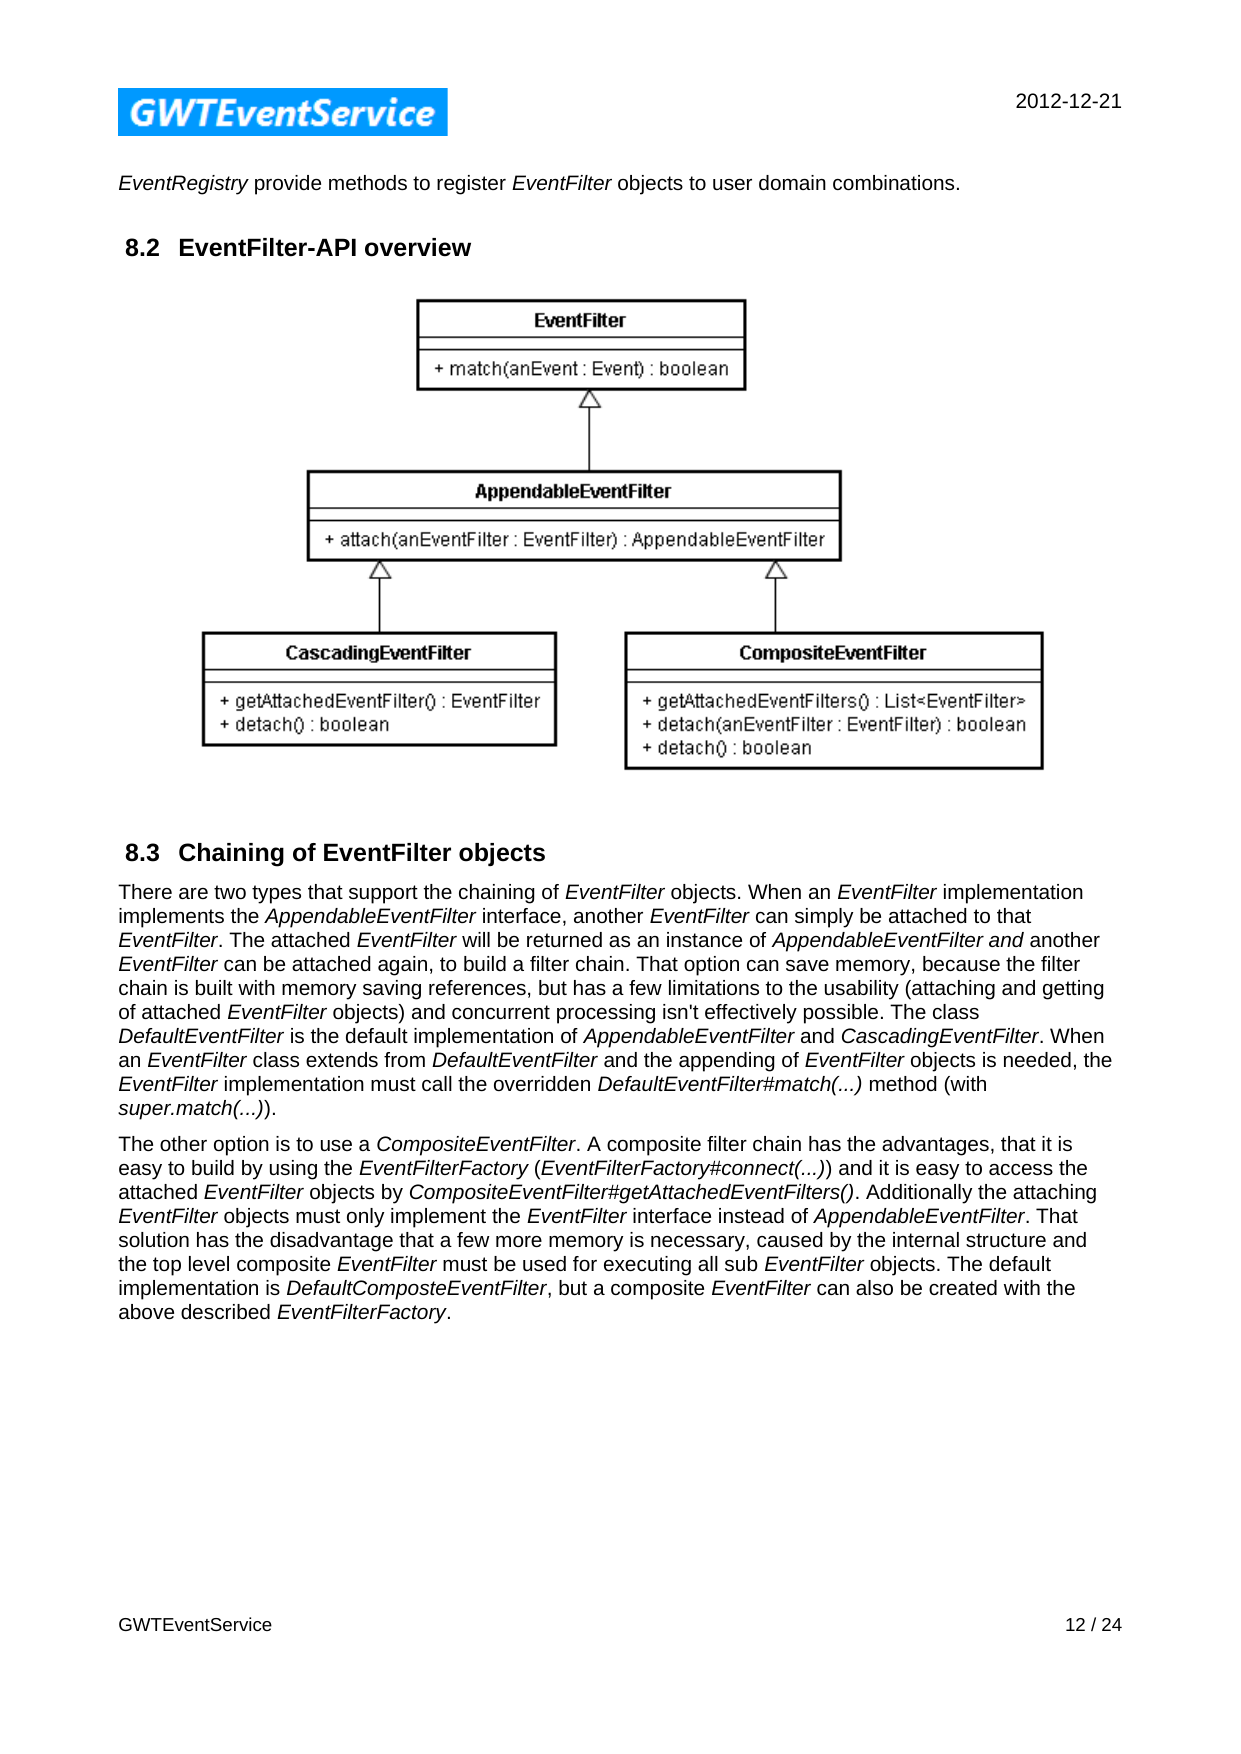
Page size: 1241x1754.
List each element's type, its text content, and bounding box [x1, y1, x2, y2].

text There are two types that support the chaining of EventFilter objects. When an EventFilter implementation implements the AppendableEventFilter interface, another EventFilter can simply be attached to that EventFilter. The attached EventFilter will be returned as an instance of AppendableEventFilter and another EventFilter can be attached again, to build a filter chain. That option can save memory, because the filter chain is built with memory saving references, but has a few limitations to the usability (attaching and getting of attached EventFilter objects) and concurrent processing isn't effectively possible. The class DefaultEventFilter is the default implementation of AppendableEventFilter and CascadingEventFilter. When an EventFilter class extends from DefaultEventFilter and the appending of EventFilter objects is needed, the EventFilter implementation must call the overridden DefaultEventFilter#match(...) method (with super.match(...)). [118, 880, 1122, 1119]
subtitle EventFilter-API overview [118, 233, 1122, 261]
subtitle Chaining of EventFilter objects [118, 838, 1122, 867]
picture [118, 88, 448, 136]
text The other option is to use a CompositeEventFilter. A composite filter chain has the advantages, that it is easy to build by using the EventFilterFactory (EventFilterFactory#connect(...)) and it is easy to access the attached EventFilter objects by CompositeEventFilter#getAttachedEventFilters(). Additionally the attaching EventFilter objects must only implement the EventFilter interface instead of AppendableEventFilter. That solution has the disadvantage that a few more memory is necessary, caused by the internal structure and the top level composite EventFilter must be used for executing all sub EventFilter objects. The default implementation is DefaultComposteEventFilter, but a composite EventFilter can also be created with the above described EventFilterFactory. [118, 1132, 1122, 1323]
text EventRegistry provide methods to register EventFilter objects to user domain combinations. [118, 171, 1122, 195]
